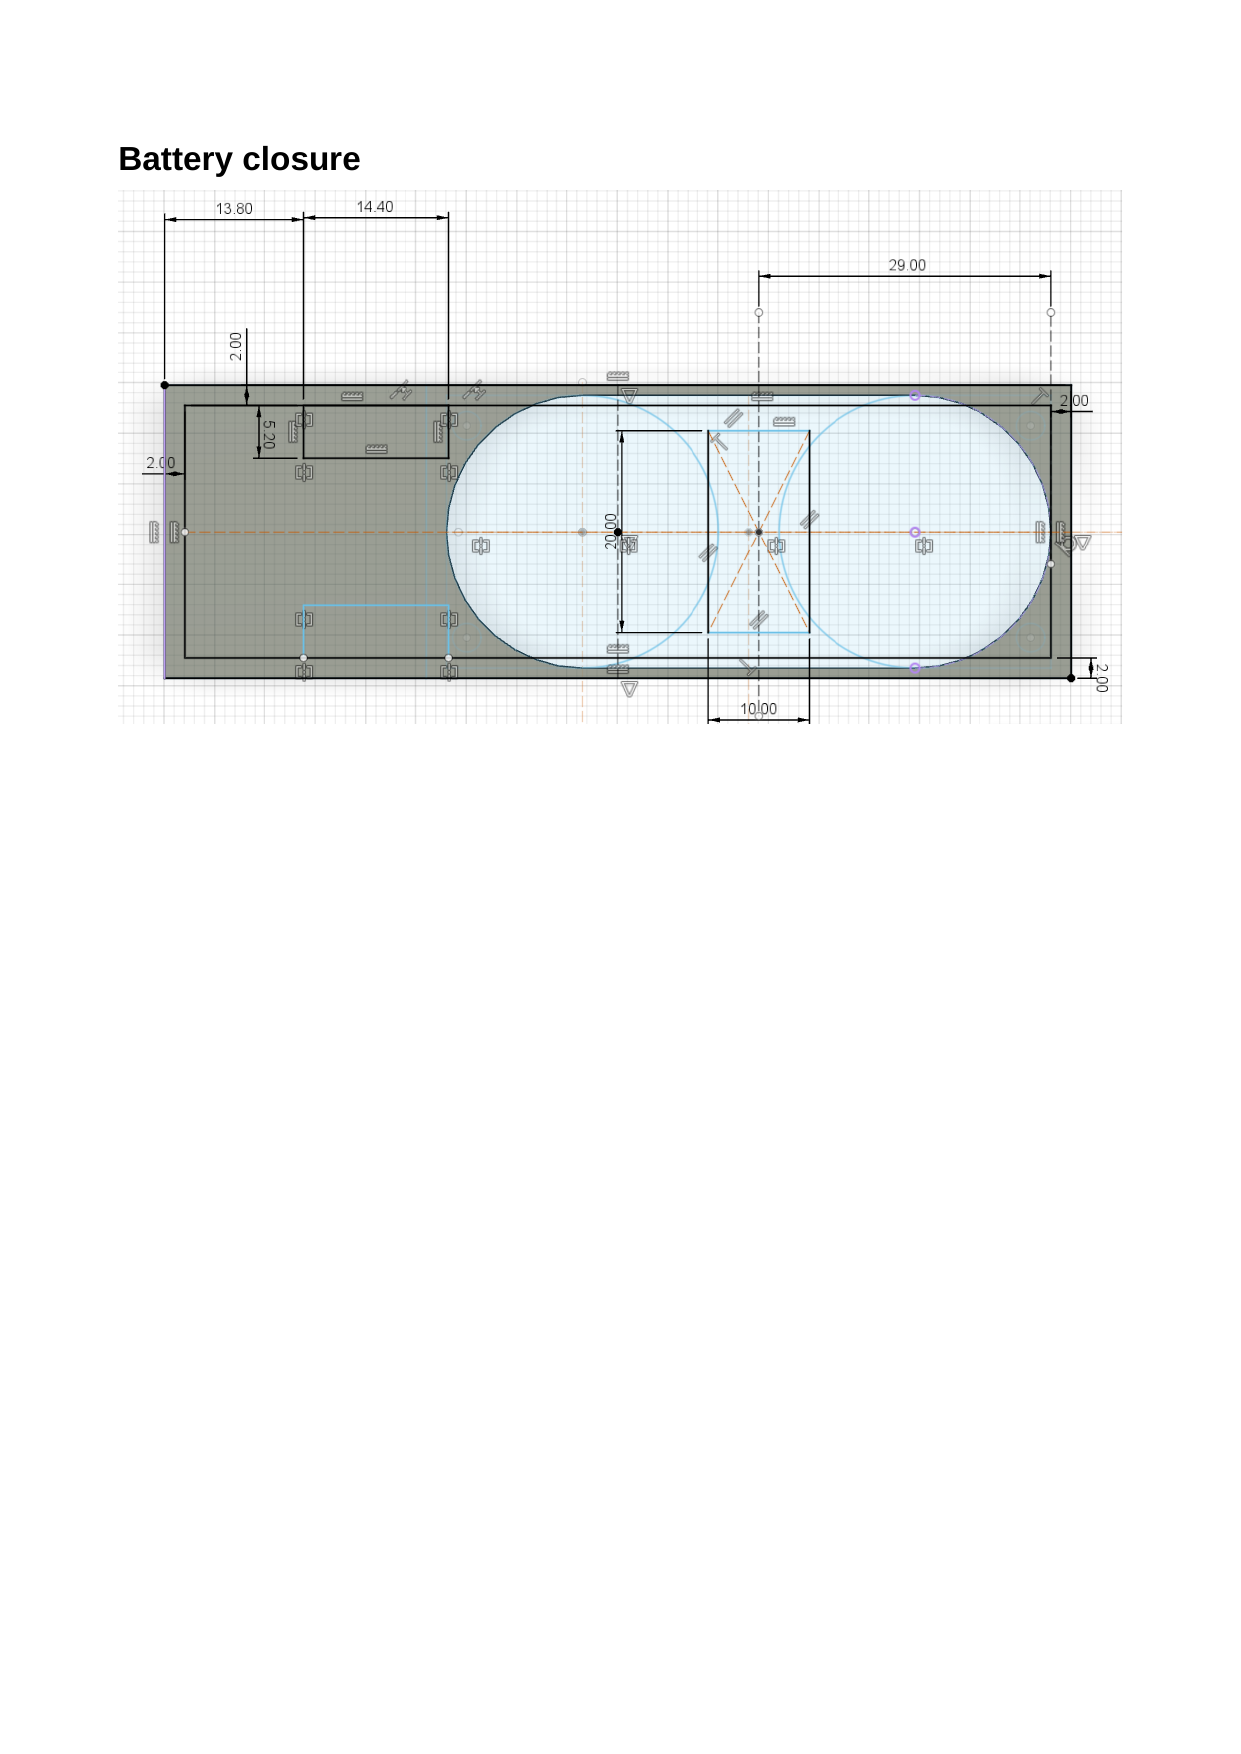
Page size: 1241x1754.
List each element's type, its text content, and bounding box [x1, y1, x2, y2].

picture [118, 190, 1123, 724]
subtitle Battery closure [118, 139, 1122, 177]
